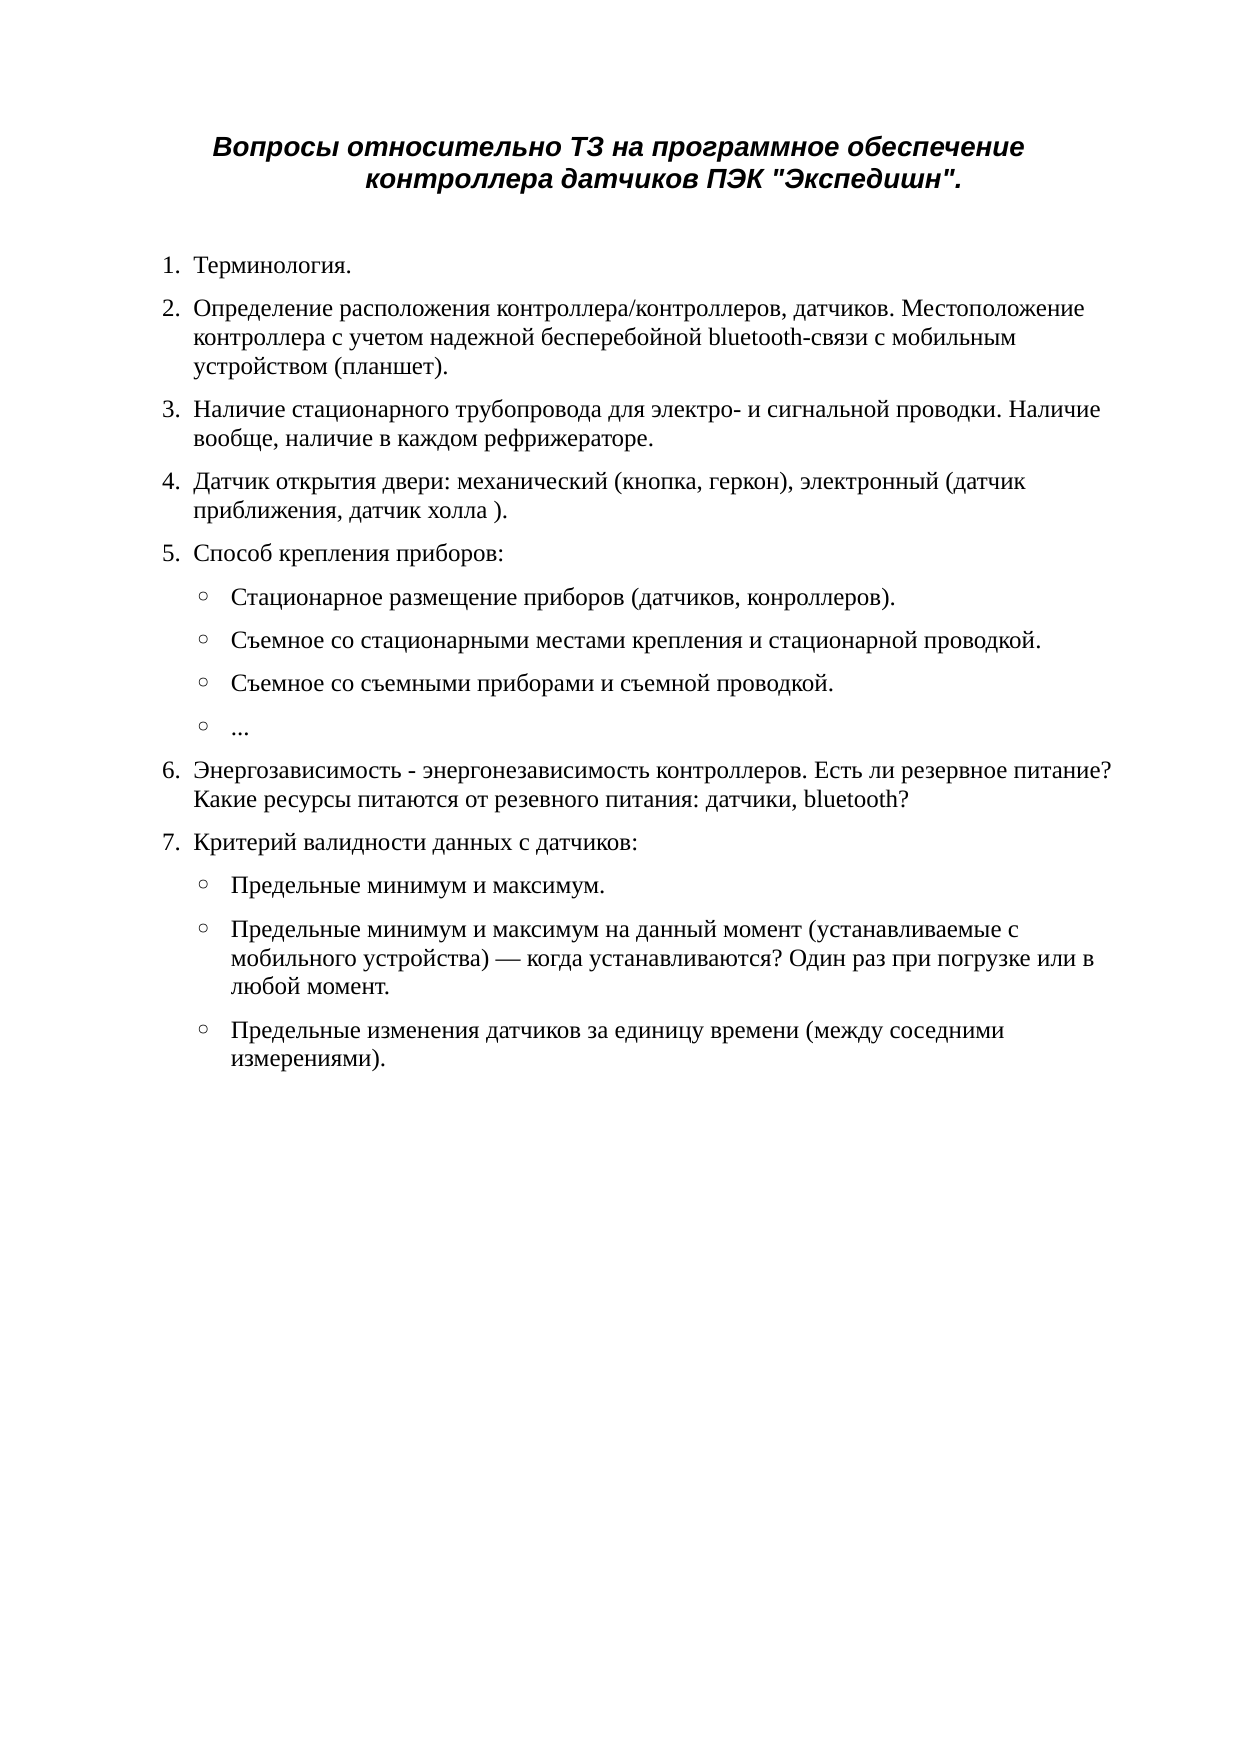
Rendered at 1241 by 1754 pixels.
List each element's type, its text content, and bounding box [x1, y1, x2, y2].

list Способ крепления приборов: [156, 538, 1122, 567]
list Предельные минимум и максимум. [193, 871, 1122, 899]
list Съемное со съемными приборами и съемной проводкой. [193, 668, 1122, 697]
list Съемное со стационарными местами крепления и стационарной проводкой. [193, 625, 1122, 654]
list Предельные минимум и максимум на данный момент (устанавливаемые с мобильного устройства) — когда устанавливаются? Один раз при погрузке или в любой момент. [193, 914, 1122, 1000]
list Наличие стационарного трубопровода для электро- и сигнальной проводки. Наличие вообще, наличие в каждом рефрижераторе. [156, 394, 1122, 452]
list Энергозависимость - энергонезависимость контроллеров. Есть ли резервное питание? Какие ресурсы питаются от резевного питания: датчики, bluetooth? [156, 755, 1122, 813]
list Определение расположения контроллера/контроллеров, датчиков. Местоположение контроллера с учетом надежной бесперебойной bluetooth-связи с мобильным устройством (планшет). [156, 293, 1122, 380]
list Предельные изменения датчиков за единицу времени (между соседними измерениями). [193, 1015, 1122, 1072]
subtitle Вопросы относительно ТЗ на программное обеспечение контроллера датчиков ПЭК "Экспедишн". [118, 131, 1122, 194]
list ... [193, 712, 1122, 741]
list Стационарное размещение приборов (датчиков, конроллеров). [193, 582, 1122, 611]
list Датчик открытия двери: механический (кнопка, геркон), электронный (датчик приближения, датчик холла ). [156, 466, 1122, 524]
list Критерий валидности данных с датчиков: [156, 827, 1122, 856]
list Терминология. [156, 250, 1122, 279]
